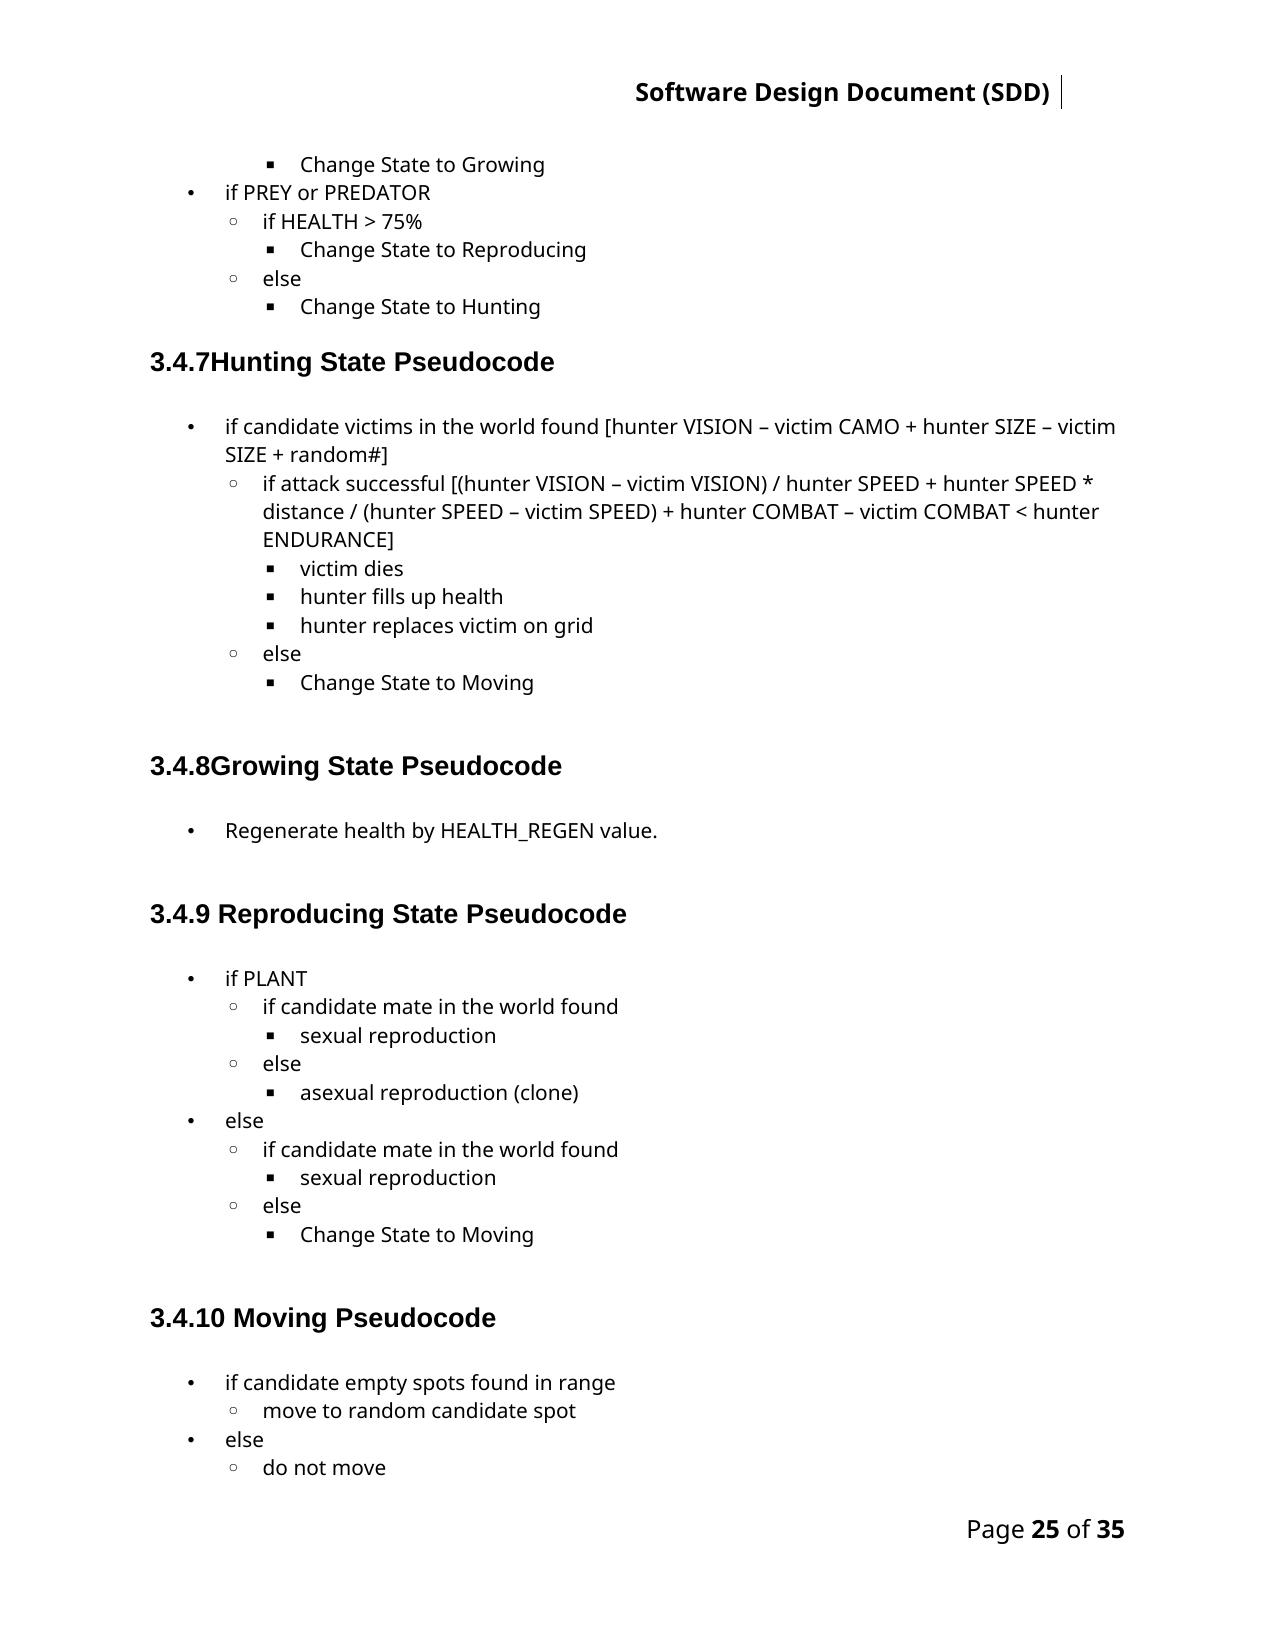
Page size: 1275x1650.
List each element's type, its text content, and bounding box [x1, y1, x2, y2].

list Regenerate health by HEALTH_REGEN value. [187, 816, 1125, 844]
list sexual reproduction [262, 1021, 1125, 1049]
list if candidate victims in the world found [hunter VISION – victim CAMO + hunter SIZE – victim SIZE + random#] [187, 412, 1125, 469]
list if HEALTH > 75% [225, 207, 1125, 235]
list Change State to Moving [262, 668, 1125, 696]
list else [187, 1425, 1125, 1453]
list if candidate mate in the world found [225, 992, 1125, 1021]
list if PLANT [187, 964, 1125, 992]
subtitle Moving Pseudocode [150, 1302, 1125, 1333]
list else [225, 639, 1125, 668]
list else [225, 1192, 1125, 1220]
list if PREY or PREDATOR [187, 178, 1125, 207]
list asexual reproduction (clone) [262, 1078, 1125, 1106]
list victim dies [262, 554, 1125, 582]
list hunter replaces victim on grid [262, 611, 1125, 639]
list hunter fills up health [262, 582, 1125, 611]
list else [225, 264, 1125, 292]
list Change State to Hunting [262, 292, 1125, 321]
list do not move [225, 1453, 1125, 1482]
list else [225, 1049, 1125, 1078]
list Change State to Reproducing [262, 235, 1125, 264]
list if attack successful [(hunter VISION – victim VISION) / hunter SPEED + hunter SPEED * distance / (hunter SPEED – victim SPEED) + hunter COMBAT – victim COMBAT < hunter ENDURANCE] [225, 469, 1125, 554]
list if candidate empty spots found in range [187, 1368, 1125, 1397]
list sexual reproduction [262, 1163, 1125, 1192]
list if candidate mate in the world found [225, 1135, 1125, 1163]
list else [187, 1106, 1125, 1135]
subtitle Hunting State Pseudocode [150, 346, 1125, 377]
list Change State to Moving [262, 1220, 1125, 1248]
subtitle Growing State Pseudocode [150, 750, 1125, 781]
subtitle Reproducing State Pseudocode [150, 898, 1125, 929]
list move to random candidate spot [225, 1397, 1125, 1425]
list Change State to Growing [262, 150, 1125, 178]
